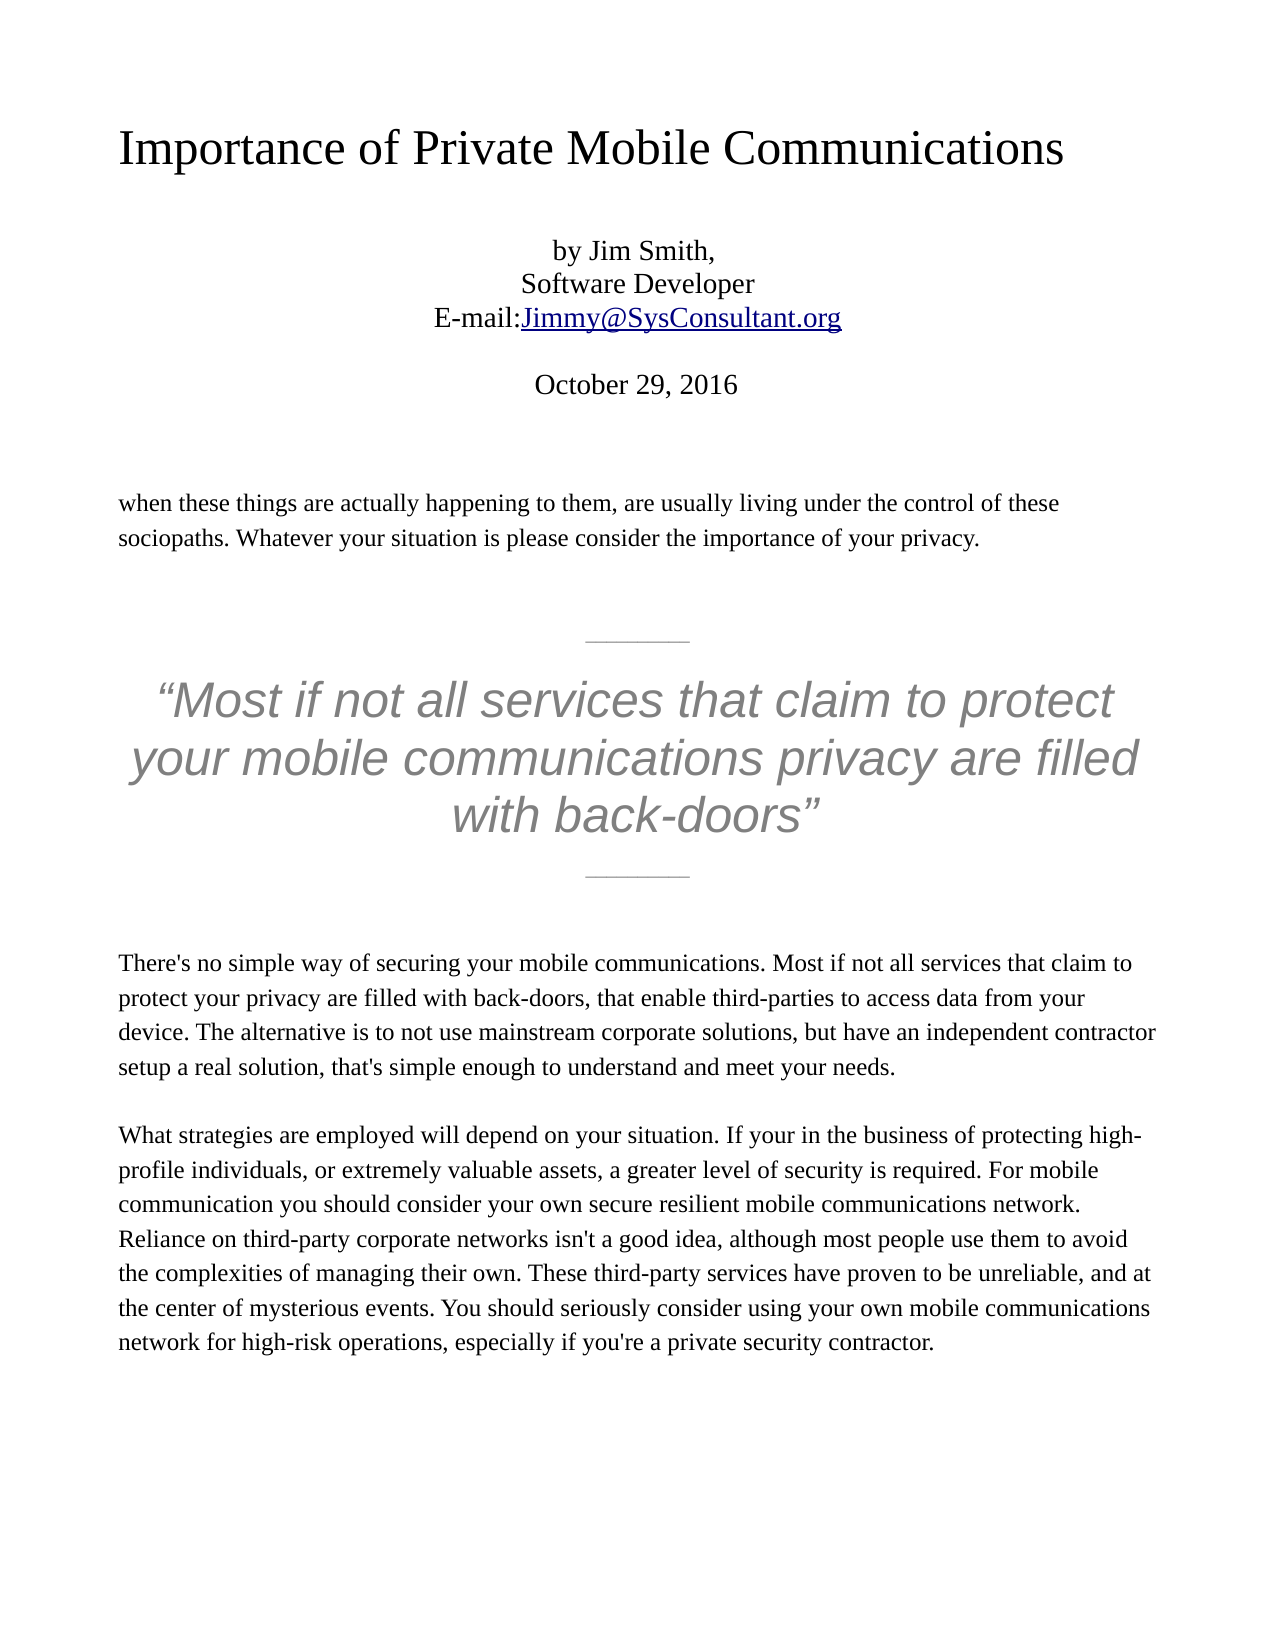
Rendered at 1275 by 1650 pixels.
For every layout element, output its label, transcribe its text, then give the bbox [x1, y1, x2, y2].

text What strategies are employed will depend on your situation. If your in the business of protecting high-profile individuals, or extremely valuable assets, a greater level of security is required. For mobile communication you should consider your own secure resilient mobile communications network. Reliance on third-party corporate networks isn't a good idea, although most people use them to avoid the complexities of managing their own. These third-party services have proven to be unreliable, and at the center of mysterious events. You should seriously consider using your own mobile communications network for high-risk operations, especially if you're a private security contractor. [118, 1121, 1157, 1356]
text __________ [118, 856, 1157, 880]
subtitle “Most if not all services that claim to protect your mobile communications privacy are filled with back-doors” [118, 671, 1157, 843]
text __________ [118, 621, 1157, 645]
text when these things are actually happening to them, are usually living under the control of these sociopaths. Whatever your situation is please consider the importance of your privacy. [118, 488, 1157, 552]
text There's no simple way of securing your mobile communications. Most if not all services that claim to protect your privacy are filled with back-doors, that enable third-parties to access data from your device. The alternative is to not use mainstream corporate solutions, but have an independent contractor setup a real solution, that's simple enough to understand and meet your needs. [118, 948, 1157, 1080]
